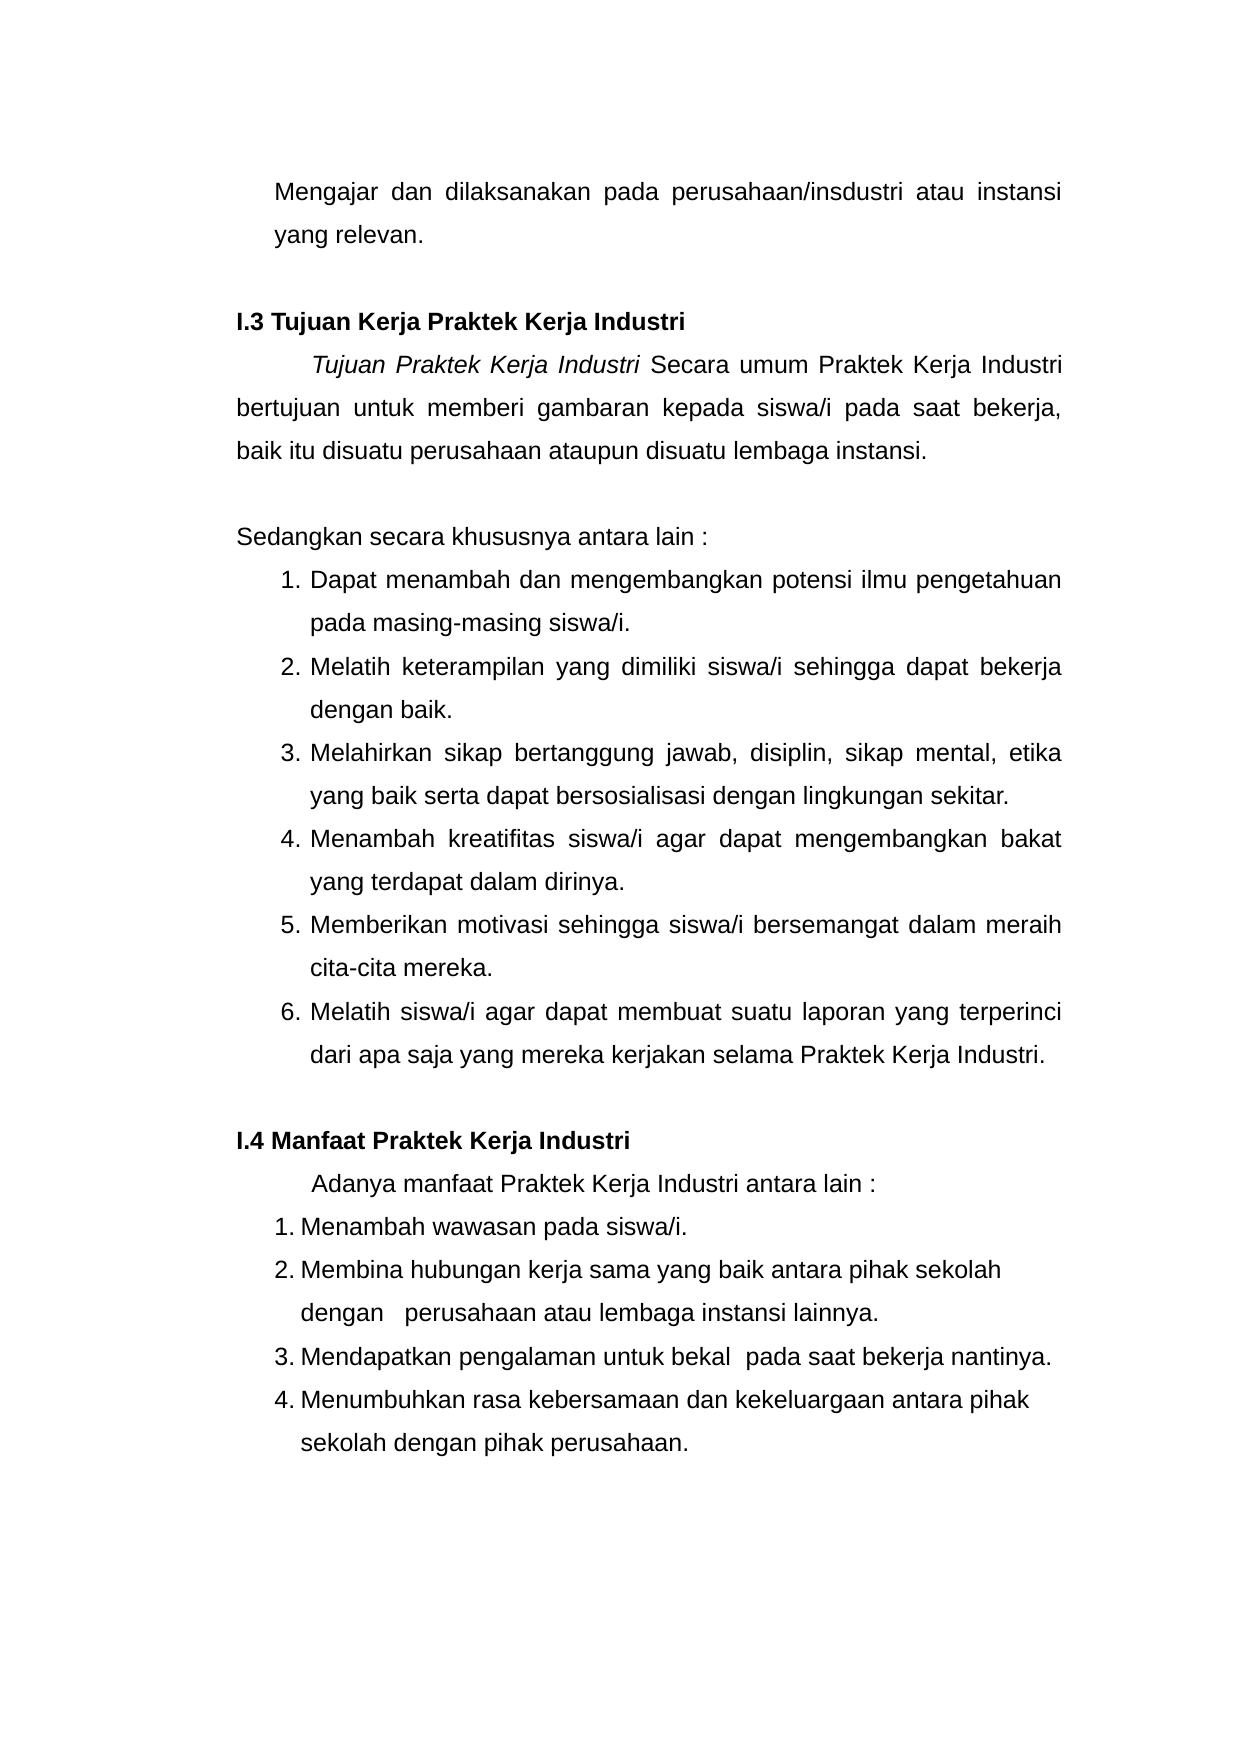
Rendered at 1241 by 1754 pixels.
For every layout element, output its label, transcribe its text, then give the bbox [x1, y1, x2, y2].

text 1. Menambah wawasan pada siswa/i. [236, 1212, 1063, 1241]
list I.3 Tujuan Kerja Praktek Kerja Industri [236, 307, 1063, 335]
text Sedangkan secara khususnya antara lain : [236, 522, 1063, 551]
text 4. Menumbuhkan rasa kebersamaan dan kekeluargaan antara pihak sekolah dengan pihak perusahaan. [236, 1385, 1063, 1457]
list Memberikan motivasi sehingga siswa/i bersemangat dalam meraih cita-cita mereka. [280, 910, 1063, 982]
text 2. Membina hubungan kerja sama yang baik antara pihak sekolah dengan perusahaan atau lembaga instansi lainnya. [236, 1255, 1063, 1327]
text Adanya manfaat Praktek Kerja Industri antara lain : [236, 1169, 1063, 1198]
text 3. Mendapatkan pengalaman untuk bekal pada saat bekerja nantinya. [236, 1342, 1063, 1370]
list Mengajar dan dilaksanakan pada perusahaan/insdustri atau instansi yang relevan. [274, 177, 1063, 249]
list Menambah kreatifitas siswa/i agar dapat mengembangkan bakat yang terdapat dalam dirinya. [280, 824, 1063, 896]
list Melatih siswa/i agar dapat membuat suatu laporan yang terperinci dari apa saja yang mereka kerjakan selama Praktek Kerja Industri. [280, 997, 1063, 1068]
list Melatih keterampilan yang dimiliki siswa/i sehingga dapat bekerja dengan baik. [280, 652, 1063, 723]
text I.4 Manfaat Praktek Kerja Industri [236, 1126, 1063, 1155]
list Dapat menambah dan mengembangkan potensi ilmu pengetahuan pada masing-masing siswa/i. [280, 565, 1063, 637]
list Melahirkan sikap bertanggung jawab, disiplin, sikap mental, etika yang baik serta dapat bersosialisasi dengan lingkungan sekitar. [280, 738, 1063, 810]
list Tujuan Praktek Kerja Industri Secara umum Praktek Kerja Industri bertujuan untuk memberi gambaran kepada siswa/i pada saat bekerja, baik itu disuatu perusahaan ataupun disuatu lembaga instansi. [236, 350, 1063, 465]
